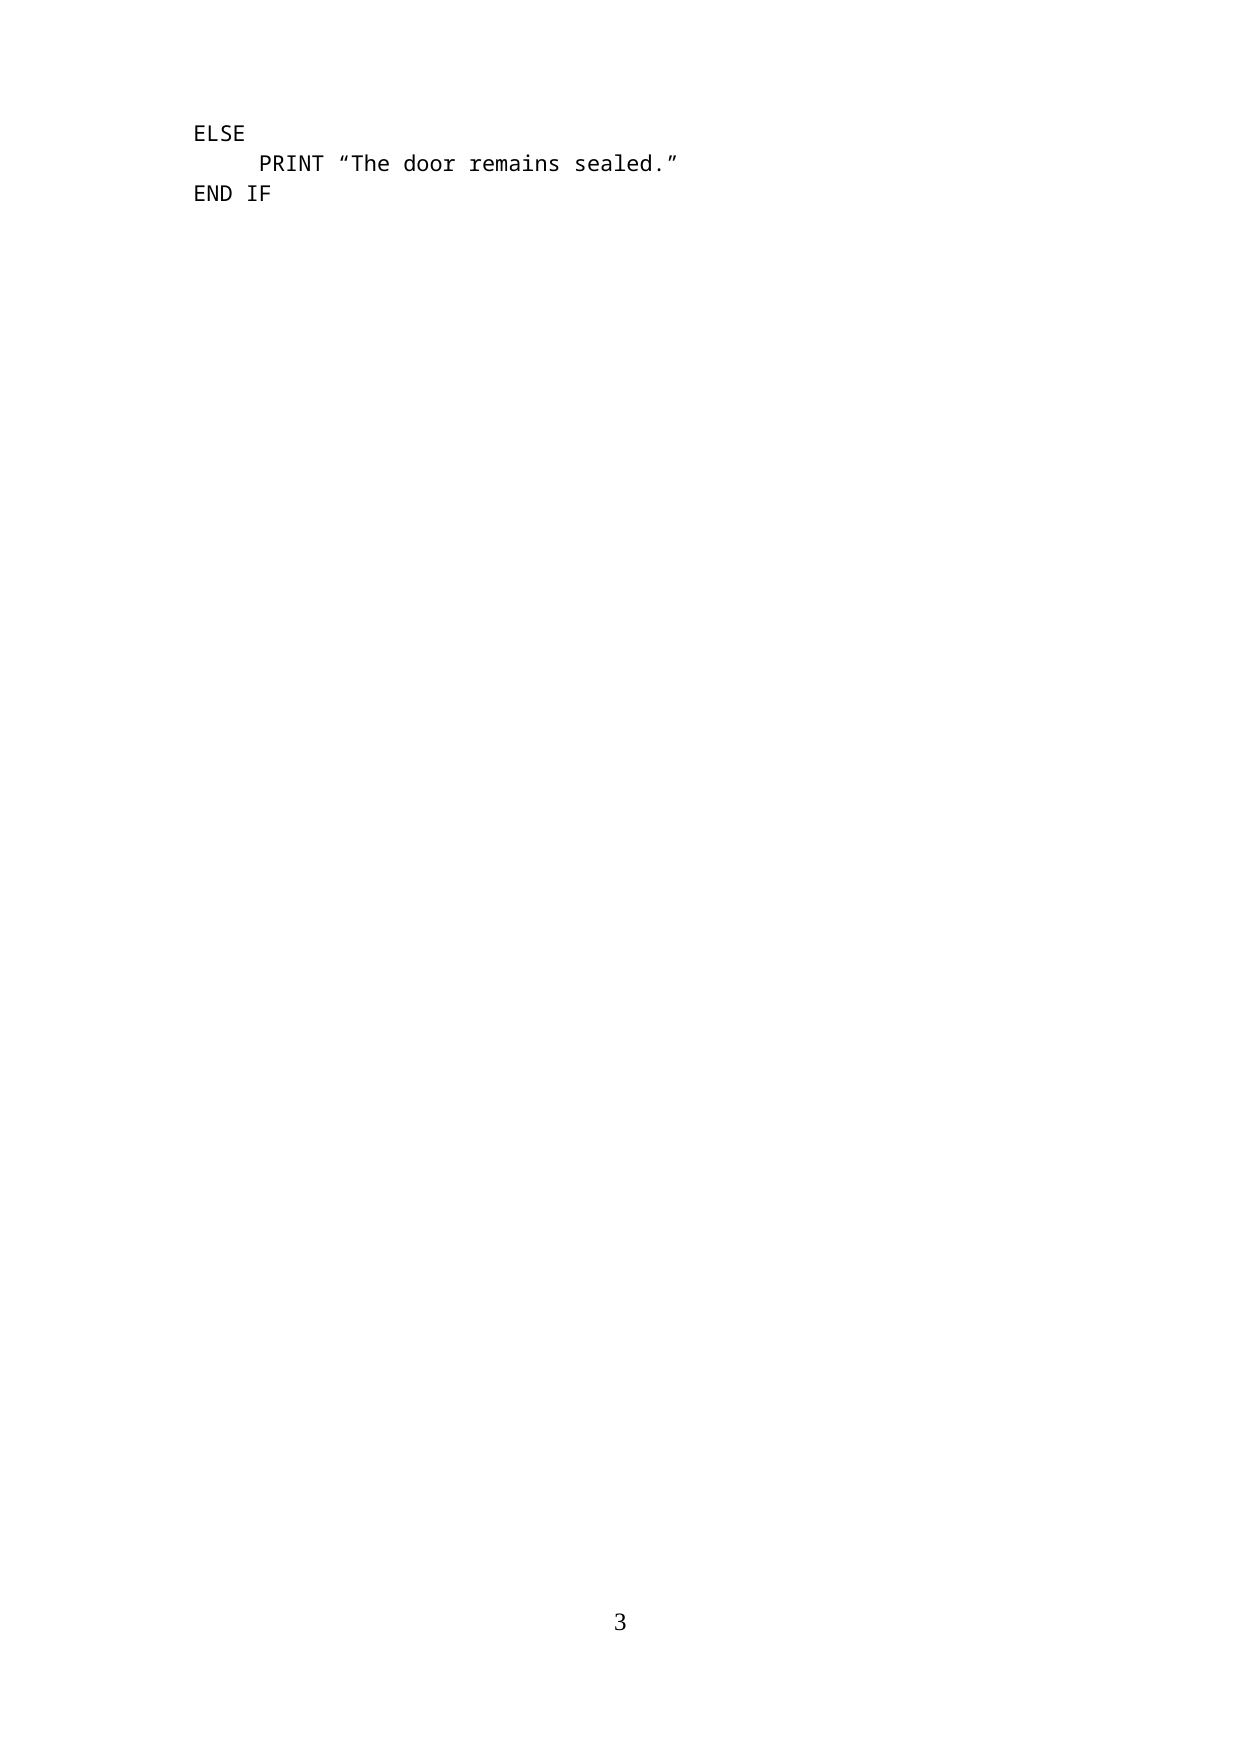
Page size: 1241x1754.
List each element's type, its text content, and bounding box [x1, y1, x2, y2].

list ELSE PRINT “The door remains sealed.” END IF [156, 118, 1063, 266]
